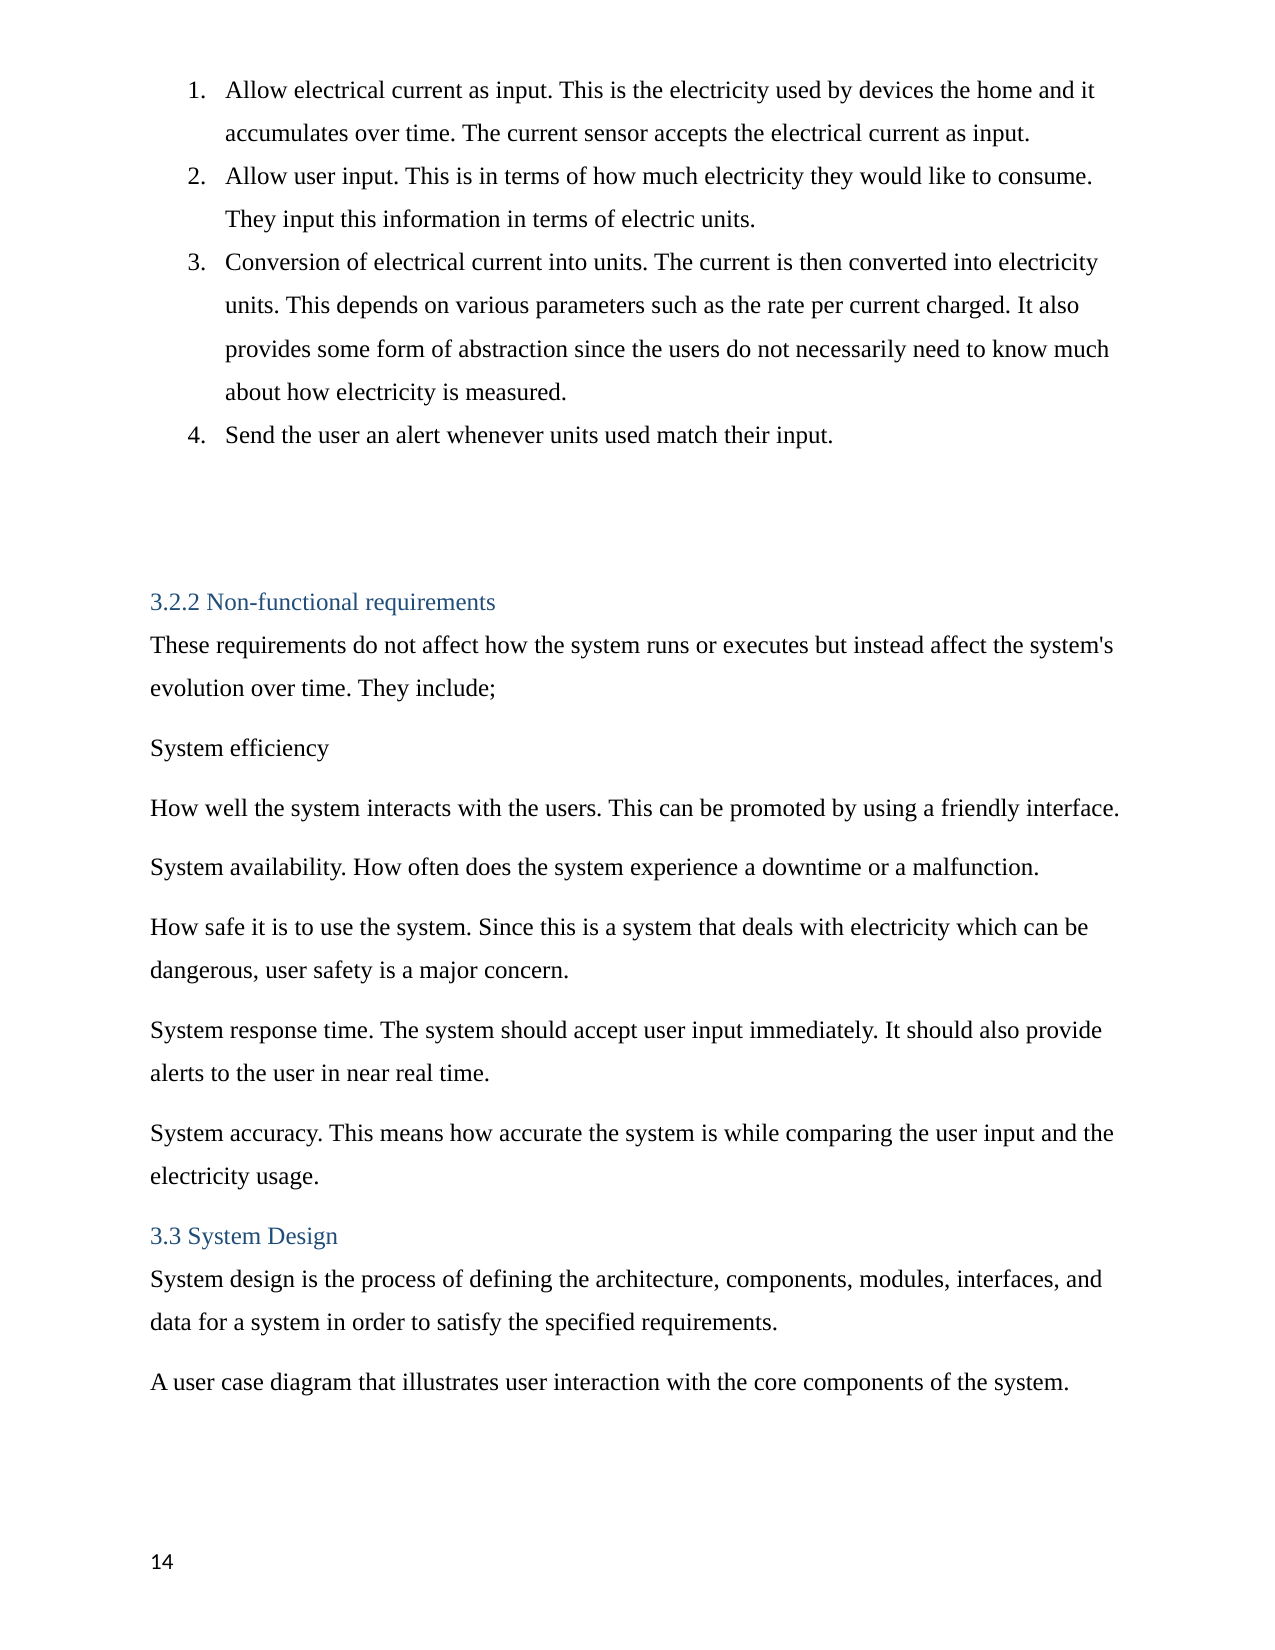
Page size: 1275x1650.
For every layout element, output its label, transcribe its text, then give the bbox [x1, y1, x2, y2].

text System response time. The system should accept user input immediately. It should also provide alerts to the user in near real time. [150, 1015, 1125, 1087]
text How well the system interacts with the users. This can be promoted by using a friendly interface. [150, 793, 1125, 821]
subtitle 3.2.2 Non-functional requirements [150, 587, 1125, 616]
list Allow user input. This is in terms of how much electricity they would like to consume. They input this information in terms of electric units. [187, 161, 1125, 233]
text A user case diagram that illustrates user interaction with the core components of the system. [150, 1367, 1125, 1396]
list Conversion of electrical current into units. The current is then converted into electricity units. This depends on various parameters such as the rate per current charged. It also provides some form of abstraction since the users do not necessarily need to know much about how electricity is measured. [187, 247, 1125, 406]
text System efficiency [150, 733, 1125, 762]
list Allow electrical current as input. This is the electricity used by devices the home and it accumulates over time. The current sensor accepts the electrical current as input. [187, 75, 1125, 147]
text System design is the process of defining the architecture, components, modules, interfaces, and data for a system in order to satisfy the specified requirements. [150, 1264, 1125, 1336]
text System accuracy. This means how accurate the system is while comparing the user input and the electricity usage. [150, 1118, 1125, 1190]
list Send the user an alert whenever units used match their input. [187, 420, 1125, 449]
text System availability. How often does the system experience a downtime or a malfunction. [150, 852, 1125, 881]
text These requirements do not affect how the system runs or executes but instead affect the system's evolution over time. They include; [150, 630, 1125, 702]
subtitle 3.3 System Design [150, 1221, 1125, 1250]
text How safe it is to use the system. Since this is a system that deals with electricity which can be dangerous, user safety is a major concern. [150, 912, 1125, 984]
